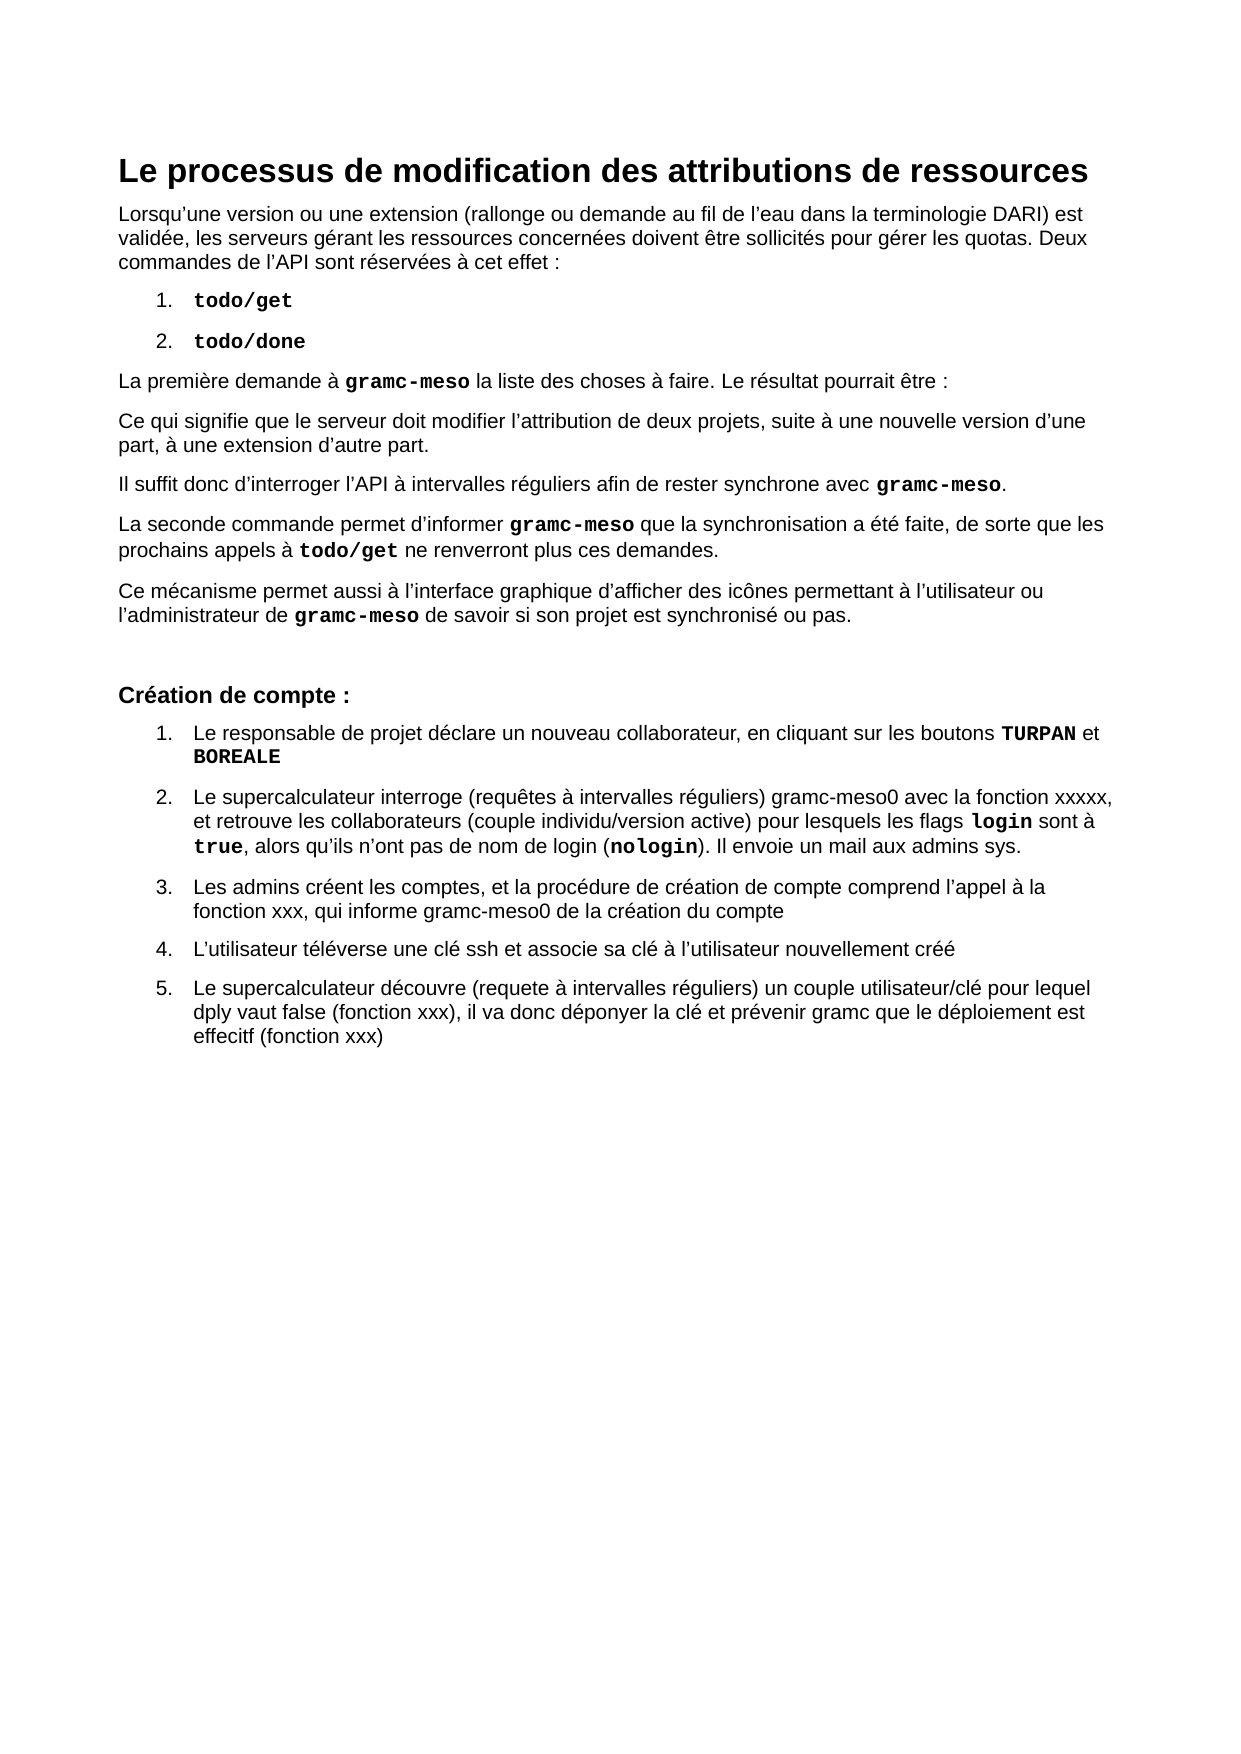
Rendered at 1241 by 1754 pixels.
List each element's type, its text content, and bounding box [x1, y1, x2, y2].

text Lorsqu’une version ou une extension (rallonge ou demande au fil de l’eau dans la terminologie DARI) est validée, les serveurs gérant les ressources concernées doivent être sollicités pour gérer les quotas. Deux commandes de l’API sont réservées à cet effet : [118, 202, 1122, 273]
subtitle Le processus de modification des attributions de ressources [118, 151, 1122, 189]
text Ce qui signifie que le serveur doit modifier l’attribution de deux projets, suite à une nouvelle version d’une part, à une extension d’autre part. [118, 409, 1122, 457]
text Il suffit donc d’interroger l’API à intervalles réguliers afin de rester synchrone avec gramc-meso. [118, 472, 1122, 498]
list todo/get [156, 288, 1122, 314]
list Le supercalculateur découvre (requete à intervalles réguliers) un couple utilisateur/clé pour lequel dply vaut false (fonction xxx), il va donc déponyer la clé et prévenir gramc que le déploiement est effecitf (fonction xxx) [156, 976, 1122, 1048]
text La première demande à gramc-meso la liste des choses à faire. Le résultat pourrait être : [118, 369, 1122, 395]
list todo/done [156, 328, 1122, 354]
list Le responsable de projet déclare un nouveau collaborateur, en cliquant sur les boutons TURPAN et BOREALE [156, 721, 1122, 770]
list Le supercalculateur interroge (requêtes à intervalles réguliers) gramc-meso0 avec la fonction xxxxx, et retrouve les collaborateurs (couple individu/version active) pour lesquels les flags login sont à true, alors qu’ils n’ont pas de nom de login (nologin). Il envoie un mail aux admins sys. [156, 784, 1122, 860]
text Ce mécanisme permet aussi à l’interface graphique d’afficher des icônes permettant à l’utilisateur ou l’administrateur de gramc-meso de savoir si son projet est synchronisé ou pas. [118, 578, 1122, 628]
list L’utilisateur téléverse une clé ssh et associe sa clé à l’utilisateur nouvellement créé [156, 937, 1122, 961]
list Les admins créent les comptes, et la procédure de création de compte comprend l’appel à la fonction xxx, qui informe gramc-meso0 de la création du compte [156, 875, 1122, 923]
subtitle Création de compte : [118, 681, 1122, 708]
text La seconde commande permet d’informer gramc-meso que la synchronisation a été faite, de sorte que les prochains appels à todo/get ne renverront plus ces demandes. [118, 512, 1122, 564]
